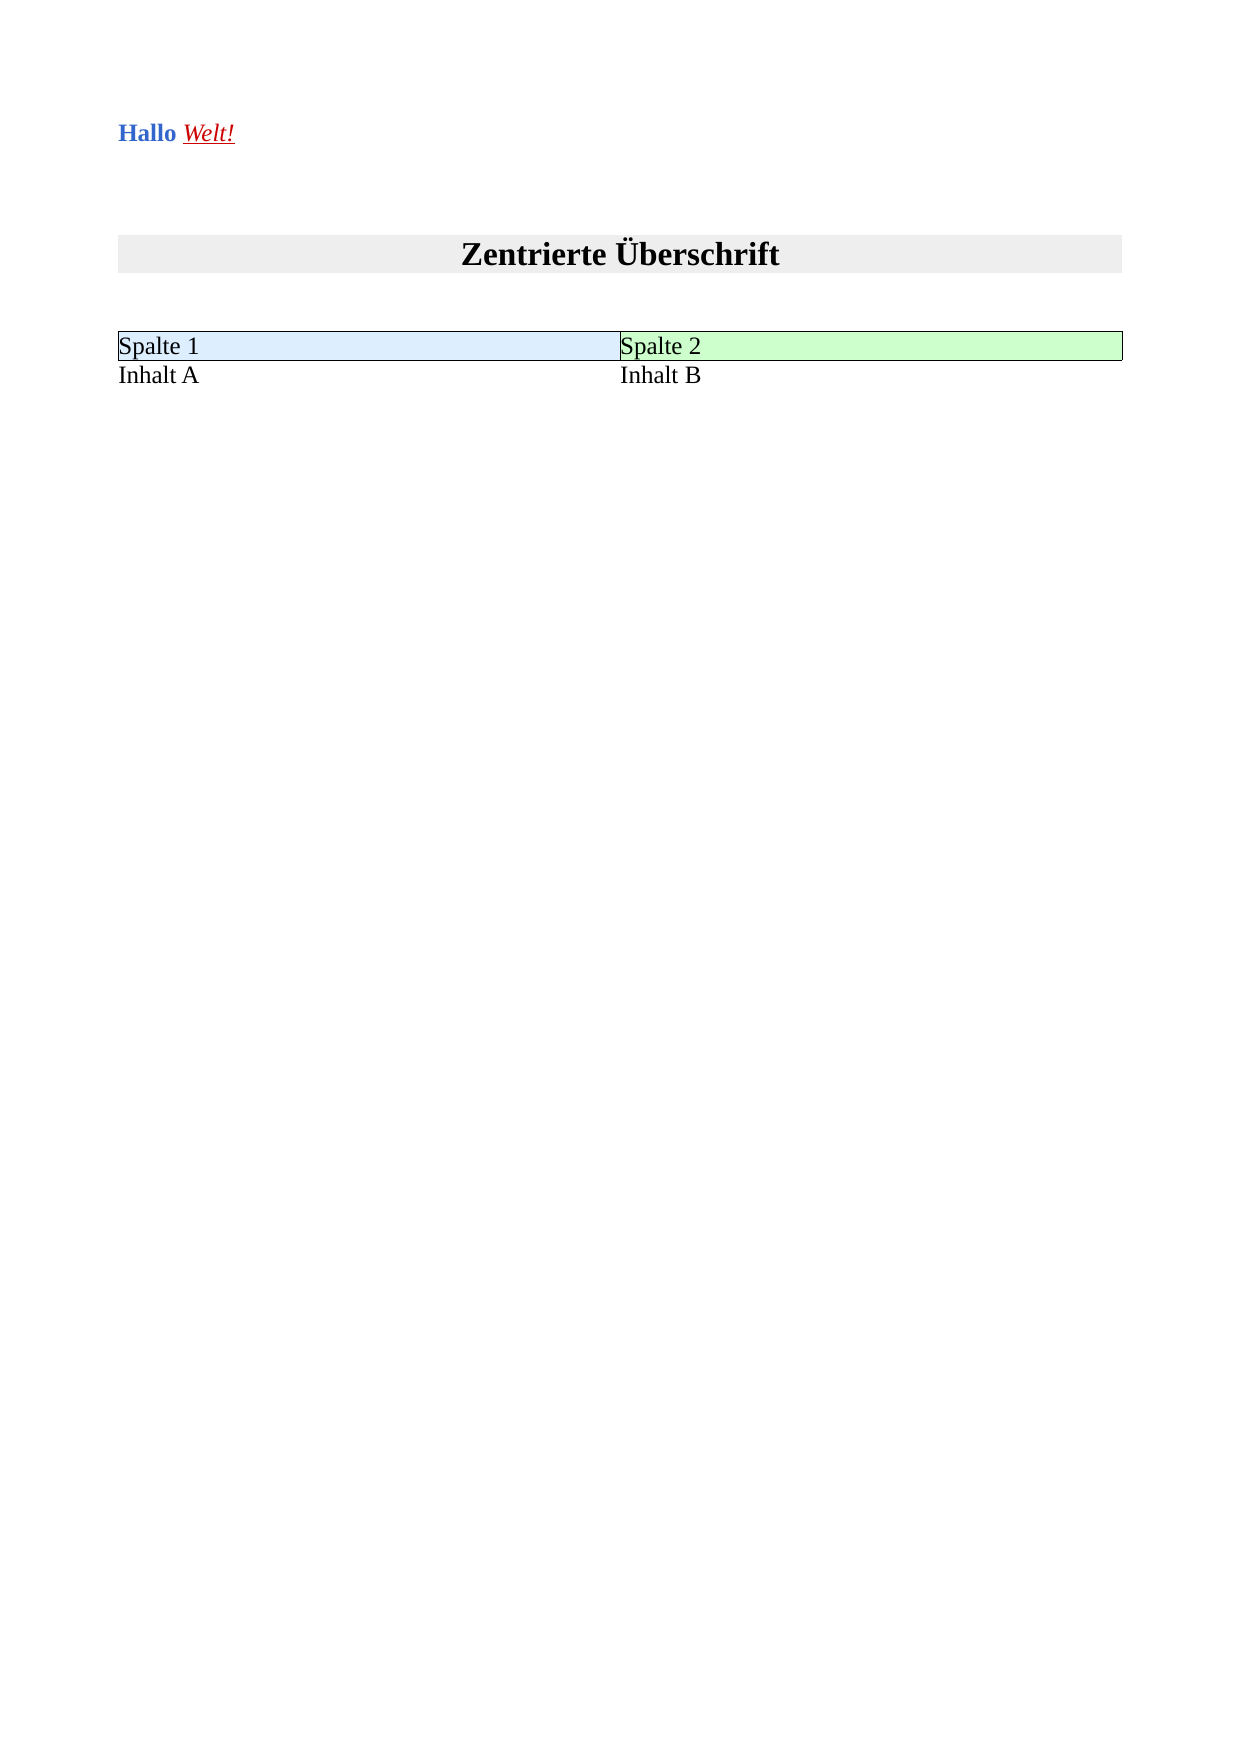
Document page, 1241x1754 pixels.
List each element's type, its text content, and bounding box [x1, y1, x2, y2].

table_header Spalte 1 [119, 332, 620, 360]
table_header Spalte 2 [621, 332, 1122, 360]
subtitle Zentrierte Überschrift [118, 235, 1122, 273]
table_cell Inhalt B [620, 361, 1122, 389]
text Hallo Welt! [118, 118, 1122, 147]
table_cell Inhalt A [118, 361, 620, 389]
